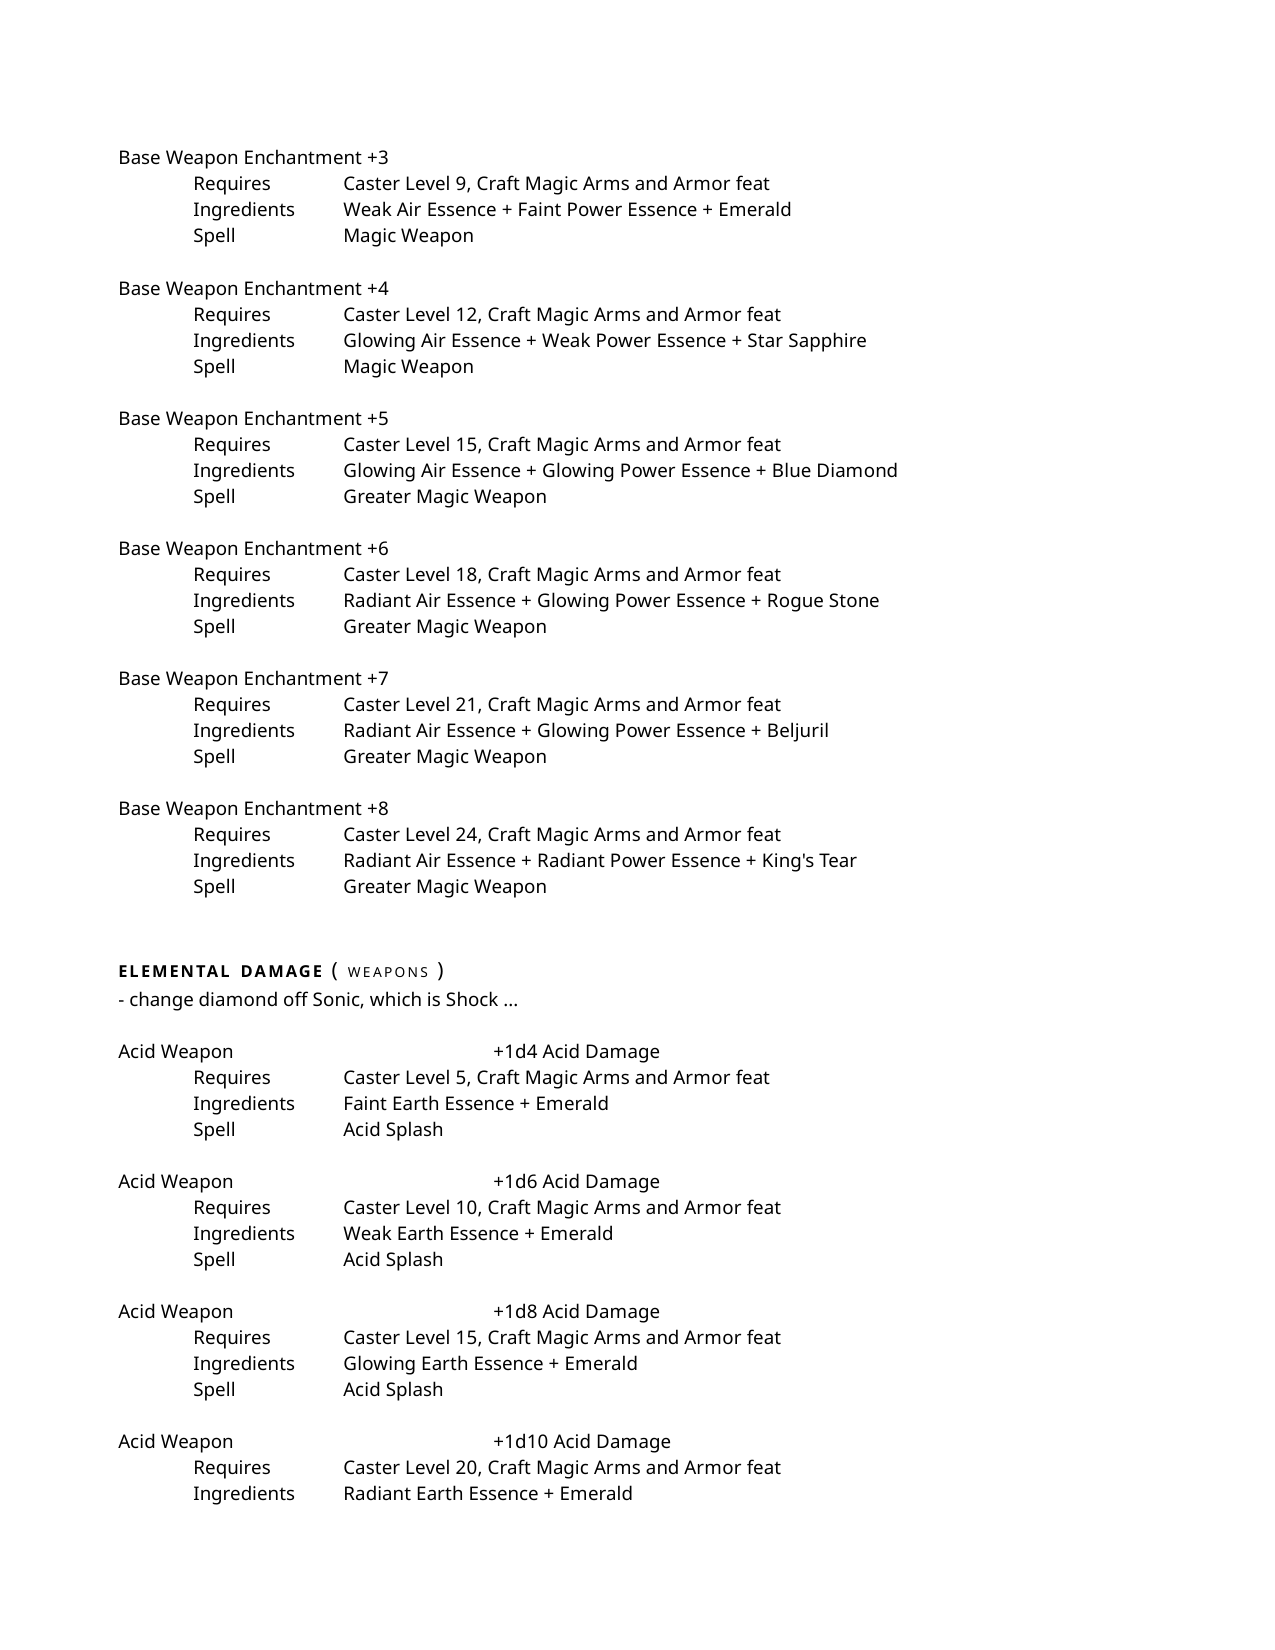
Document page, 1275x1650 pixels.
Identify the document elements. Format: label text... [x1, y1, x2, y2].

text Requires Caster Level 18, Craft Magic Arms and Armor feat [118, 561, 1157, 587]
text Base Weapon Enchantment +3 [118, 144, 1157, 170]
text Spell Greater Magic Weapon [118, 743, 1157, 769]
text Spell Acid Splash [118, 1246, 1157, 1272]
text Ingredients Faint Earth Essence + Emerald [118, 1089, 1157, 1116]
text Base Weapon Enchantment +6 [118, 535, 1157, 561]
text Spell Magic Weapon [118, 352, 1157, 378]
text Ingredients Radiant Air Essence + Radiant Power Essence + King's Tear [118, 847, 1157, 873]
text - change diamond off Sonic, which is Shock ... [118, 985, 1157, 1011]
text Requires Caster Level 20, Craft Magic Arms and Armor feat [118, 1454, 1157, 1480]
text Requires Caster Level 5, Craft Magic Arms and Armor feat [118, 1063, 1157, 1089]
text Ingredients Radiant Air Essence + Glowing Power Essence + Rogue Stone [118, 587, 1157, 613]
text Spell Greater Magic Weapon [118, 483, 1157, 509]
text Requires Caster Level 9, Craft Magic Arms and Armor feat [118, 170, 1157, 196]
text Ingredients Glowing Air Essence + Weak Power Essence + Star Sapphire [118, 326, 1157, 352]
text Base Weapon Enchantment +8 [118, 795, 1157, 821]
text Requires Caster Level 21, Craft Magic Arms and Armor feat [118, 691, 1157, 717]
text Requires Caster Level 12, Craft Magic Arms and Armor feat [118, 300, 1157, 326]
text Base Weapon Enchantment +5 [118, 404, 1157, 431]
text elemental damage ( weapons ) [118, 951, 1157, 985]
text Ingredients Weak Air Essence + Faint Power Essence + Emerald [118, 196, 1157, 222]
text Requires Caster Level 24, Craft Magic Arms and Armor feat [118, 821, 1157, 847]
text Acid Weapon +1d8 Acid Damage [118, 1298, 1157, 1324]
text Spell Greater Magic Weapon [118, 613, 1157, 639]
text Ingredients Glowing Earth Essence + Emerald [118, 1350, 1157, 1376]
text Requires Caster Level 15, Craft Magic Arms and Armor feat [118, 1324, 1157, 1350]
text Spell Magic Weapon [118, 222, 1157, 248]
text Ingredients Glowing Air Essence + Glowing Power Essence + Blue Diamond [118, 457, 1157, 483]
text Spell Acid Splash [118, 1116, 1157, 1142]
text Spell Acid Splash [118, 1376, 1157, 1402]
text Acid Weapon +1d6 Acid Damage [118, 1168, 1157, 1194]
text Acid Weapon +1d4 Acid Damage [118, 1037, 1157, 1063]
text Requires Caster Level 10, Craft Magic Arms and Armor feat [118, 1194, 1157, 1220]
text Acid Weapon +1d10 Acid Damage [118, 1428, 1157, 1454]
text Ingredients Radiant Earth Essence + Emerald [118, 1480, 1157, 1506]
text Ingredients Radiant Air Essence + Glowing Power Essence + Beljuril [118, 717, 1157, 743]
text Ingredients Weak Earth Essence + Emerald [118, 1220, 1157, 1246]
text Spell Greater Magic Weapon [118, 873, 1157, 899]
text Base Weapon Enchantment +4 [118, 274, 1157, 300]
text Requires Caster Level 15, Craft Magic Arms and Armor feat [118, 431, 1157, 457]
text Base Weapon Enchantment +7 [118, 665, 1157, 691]
